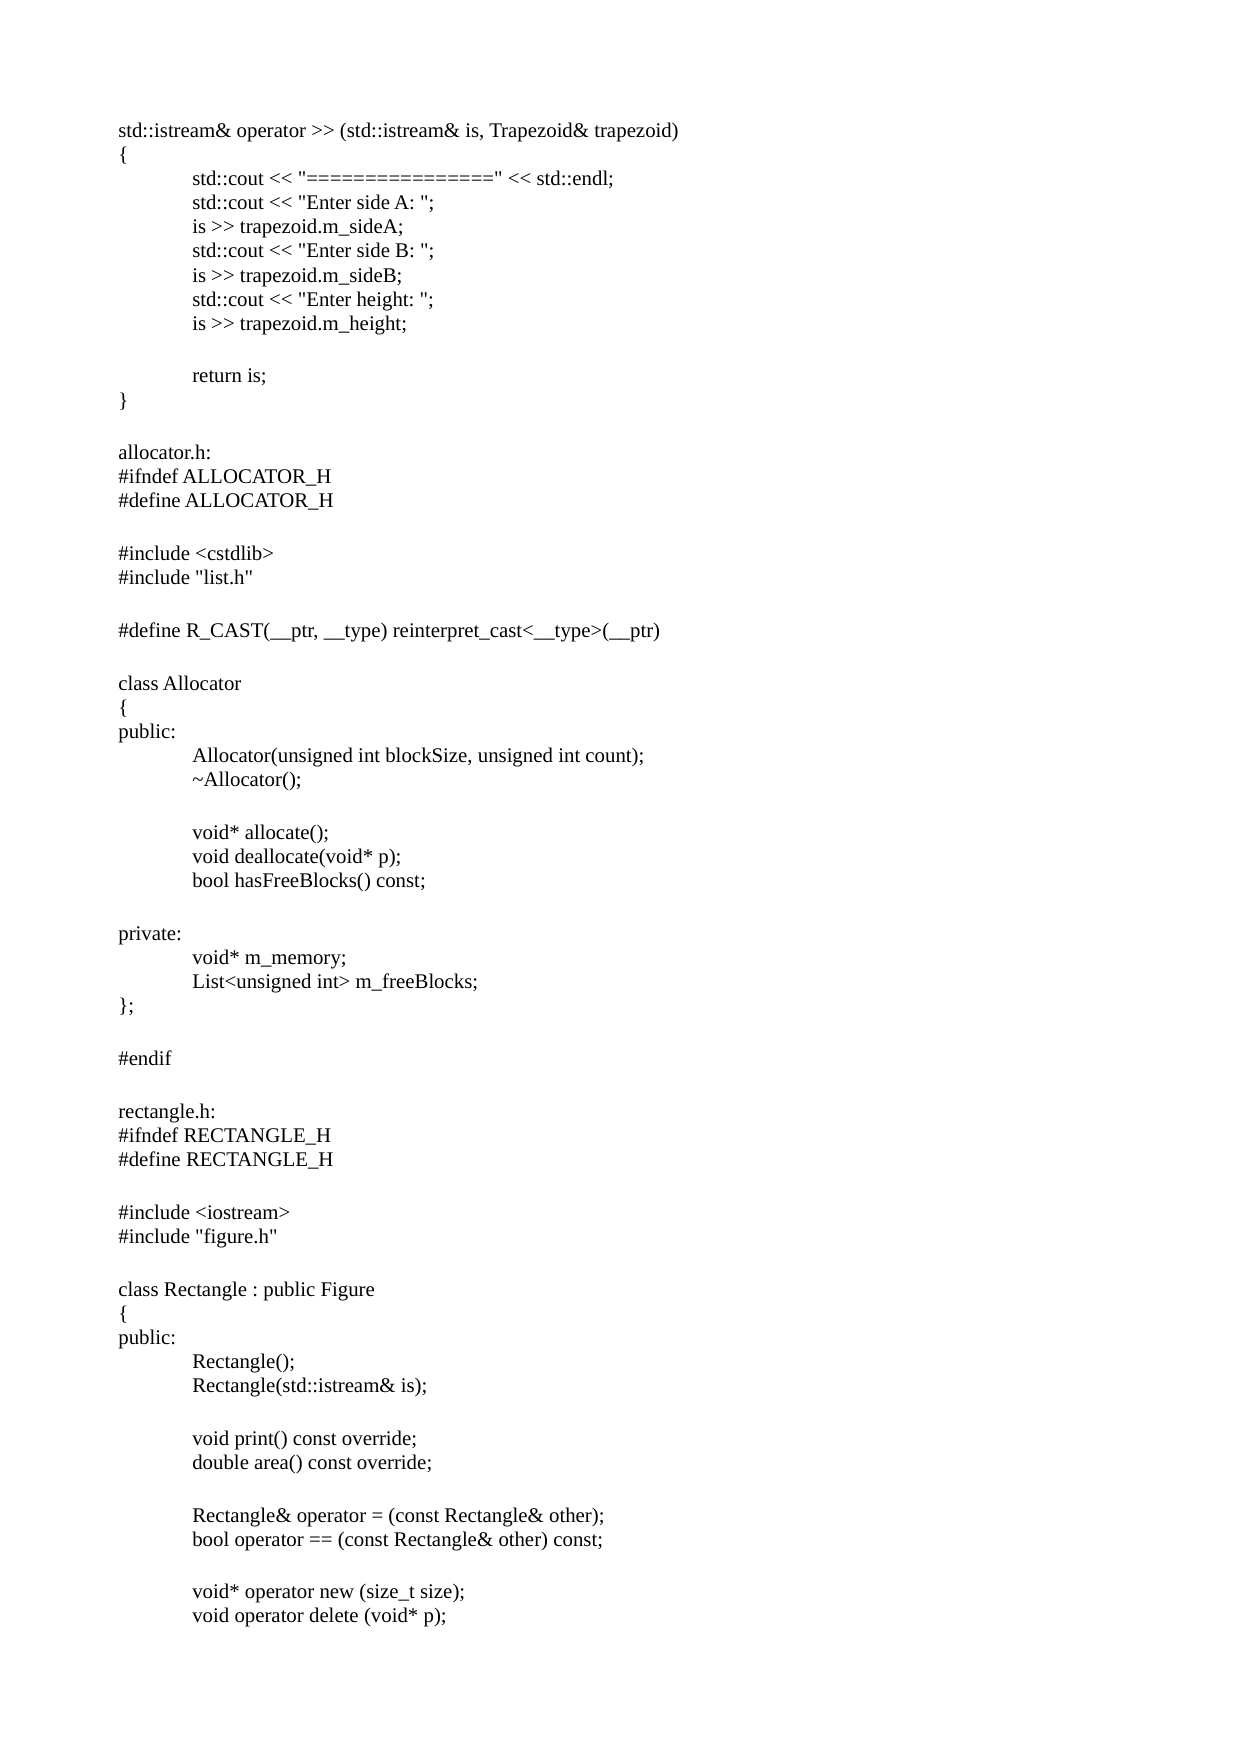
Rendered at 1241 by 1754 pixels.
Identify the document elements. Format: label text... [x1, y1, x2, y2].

list void* operator new (size_t size); [118, 1579, 1122, 1603]
list #include <iostream> [118, 1200, 1122, 1224]
list std::cout << "Enter side A: "; [118, 190, 1122, 214]
list return is; [118, 363, 1122, 387]
list void* allocate(); [118, 820, 1122, 844]
list { [118, 1301, 1122, 1325]
list Rectangle(); [118, 1349, 1122, 1373]
list is >> trapezoid.m_sideA; [118, 214, 1122, 238]
list #endif [118, 1046, 1122, 1070]
list #ifndef ALLOCATOR_H [118, 464, 1122, 488]
list std::cout << "================" << std::endl; [118, 166, 1122, 190]
list class Rectangle : public Figure [118, 1277, 1122, 1301]
list #define RECTANGLE_H [118, 1147, 1122, 1171]
list is >> trapezoid.m_sideB; [118, 262, 1122, 287]
list #define R_CAST(__ptr, __type) reinterpret_cast<__type>(__ptr) [118, 618, 1122, 642]
list rectangle.h: [118, 1099, 1122, 1123]
list Rectangle& operator = (const Rectangle& other); [118, 1502, 1122, 1527]
list std::istream& operator >> (std::istream& is, Trapezoid& trapezoid) [118, 118, 1122, 142]
list ~Allocator(); [118, 767, 1122, 791]
list std::cout << "Enter side B: "; [118, 238, 1122, 262]
list #include "figure.h" [118, 1224, 1122, 1248]
list class Allocator [118, 671, 1122, 695]
list }; [118, 993, 1122, 1017]
list public: [118, 1325, 1122, 1349]
list void* m_memory; [118, 945, 1122, 969]
list { [118, 695, 1122, 719]
list bool hasFreeBlocks() const; [118, 868, 1122, 892]
list Rectangle(std::istream& is); [118, 1373, 1122, 1397]
list List<unsigned int> m_freeBlocks; [118, 969, 1122, 993]
list void deallocate(void* p); [118, 844, 1122, 868]
list #define ALLOCATOR_H [118, 488, 1122, 512]
list #include "list.h" [118, 565, 1122, 589]
list std::cout << "Enter height: "; [118, 287, 1122, 311]
list #include <cstdlib> [118, 541, 1122, 565]
list public: [118, 719, 1122, 743]
list bool operator == (const Rectangle& other) const; [118, 1527, 1122, 1551]
list is >> trapezoid.m_height; [118, 311, 1122, 335]
list { [118, 142, 1122, 166]
list void print() const override; [118, 1426, 1122, 1450]
list Allocator(unsigned int blockSize, unsigned int count); [118, 743, 1122, 767]
list void operator delete (void* p); [118, 1603, 1122, 1627]
list private: [118, 921, 1122, 945]
list #ifndef RECTANGLE_H [118, 1123, 1122, 1147]
list double area() const override; [118, 1450, 1122, 1474]
list } [118, 387, 1122, 412]
list allocator.h: [118, 440, 1122, 464]
